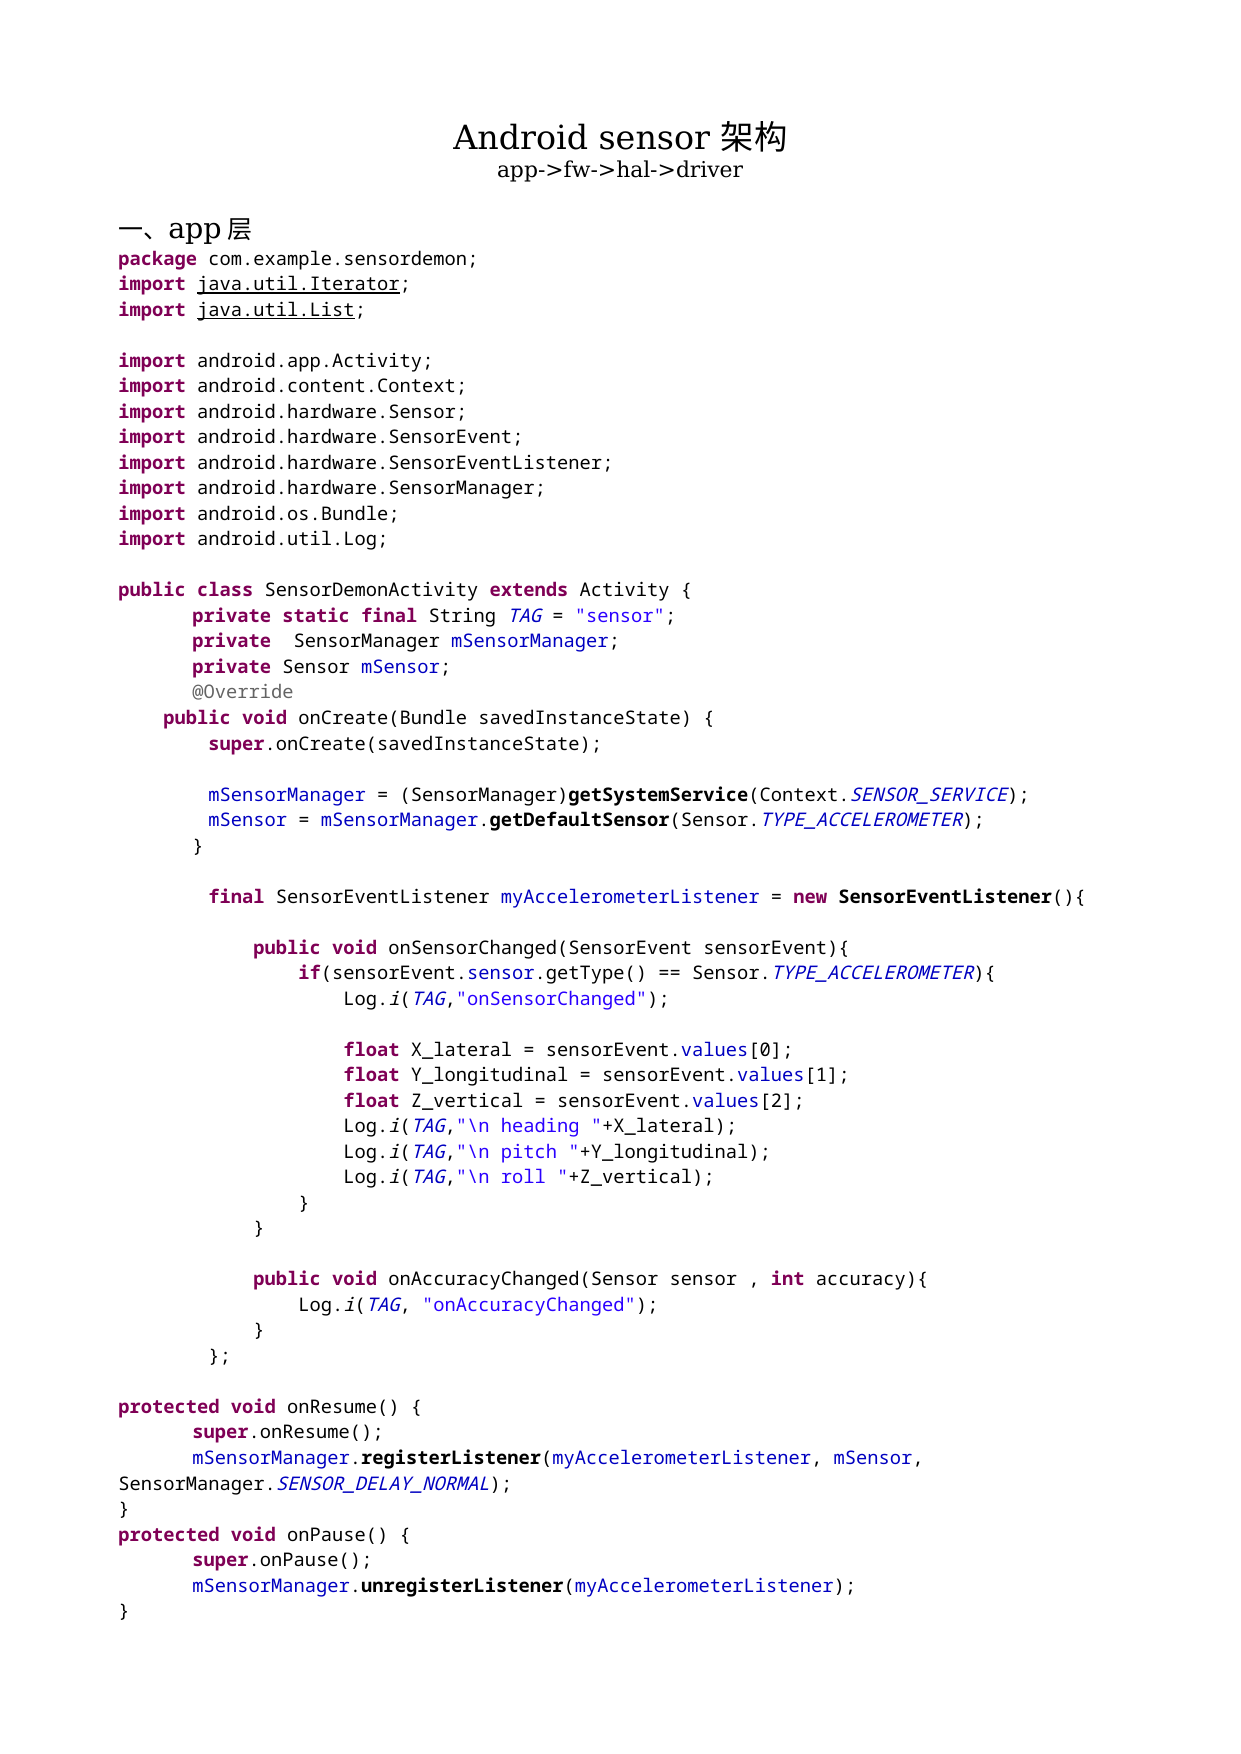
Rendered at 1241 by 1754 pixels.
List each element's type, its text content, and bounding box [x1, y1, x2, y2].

text import android.os.Bundle; [118, 500, 1122, 526]
text private SensorManager mSensorManager; [118, 628, 1122, 653]
text super.onCreate(savedInstanceState); [118, 730, 1122, 755]
text Log.i(TAG,"\n heading "+X_lateral); [118, 1113, 1122, 1138]
text Log.i(TAG,"onSensorChanged"); [118, 985, 1122, 1011]
text import android.hardware.Sensor; [118, 398, 1122, 423]
text final SensorEventListener myAccelerometerListener = new SensorEventListener(){ [118, 883, 1122, 908]
text }; [118, 1342, 1122, 1368]
text @Override [118, 679, 1122, 704]
text protected void onResume() { [118, 1393, 1122, 1419]
text private static final String TAG = "sensor"; [118, 602, 1122, 628]
text super.onResume(); [118, 1419, 1122, 1444]
text } [118, 1215, 1122, 1240]
text public class SensorDemonActivity extends Activity { [118, 577, 1122, 602]
text Log.i(TAG,"\n pitch "+Y_longitudinal); [118, 1138, 1122, 1164]
text } [118, 1189, 1122, 1215]
text mSensorManager.unregisterListener(myAccelerometerListener); [118, 1572, 1122, 1597]
text import android.hardware.SensorEventListener; [118, 449, 1122, 474]
text import android.util.Log; [118, 526, 1122, 551]
text public void onSensorChanged(SensorEvent sensorEvent){ [118, 934, 1122, 959]
text float Y_longitudinal = sensorEvent.values[1]; [118, 1062, 1122, 1087]
text if(sensorEvent.sensor.getType() == Sensor.TYPE_ACCELEROMETER){ [118, 959, 1122, 985]
text package com.example.sensordemon; [118, 245, 1122, 270]
text } [118, 832, 1122, 857]
text public void onCreate(Bundle savedInstanceState) { [118, 704, 1122, 730]
text import android.hardware.SensorEvent; [118, 423, 1122, 449]
text 一、app层 [118, 212, 1122, 245]
text import java.util.List; [118, 296, 1122, 321]
text import android.hardware.SensorManager; [118, 474, 1122, 500]
text mSensor = mSensorManager.getDefaultSensor(Sensor.TYPE_ACCELEROMETER); [118, 806, 1122, 832]
text import android.content.Context; [118, 372, 1122, 398]
text float X_lateral = sensorEvent.values[0]; [118, 1036, 1122, 1062]
text } [118, 1317, 1122, 1342]
text Log.i(TAG, "onAccuracyChanged"); [118, 1291, 1122, 1317]
text import android.app.Activity; [118, 347, 1122, 372]
text super.onPause(); [118, 1546, 1122, 1572]
text } [118, 1597, 1122, 1623]
text float Z_vertical = sensorEvent.values[2]; [118, 1087, 1122, 1113]
text protected void onPause() { [118, 1521, 1122, 1546]
text mSensorManager = (SensorManager)getSystemService(Context.SENSOR_SERVICE); [118, 781, 1122, 806]
text public void onAccuracyChanged(Sensor sensor , int accuracy){ [118, 1266, 1122, 1291]
text Android sensor 架构 [118, 118, 1122, 157]
text import java.util.Iterator; [118, 270, 1122, 296]
text private Sensor mSensor; [118, 653, 1122, 679]
text } [118, 1495, 1122, 1521]
text app->fw->hal->driver [118, 157, 1122, 182]
text mSensorManager.registerListener(myAccelerometerListener, mSensor, SensorManager.SENSOR_DELAY_NORMAL); [118, 1444, 1122, 1495]
text Log.i(TAG,"\n roll "+Z_vertical); [118, 1164, 1122, 1189]
